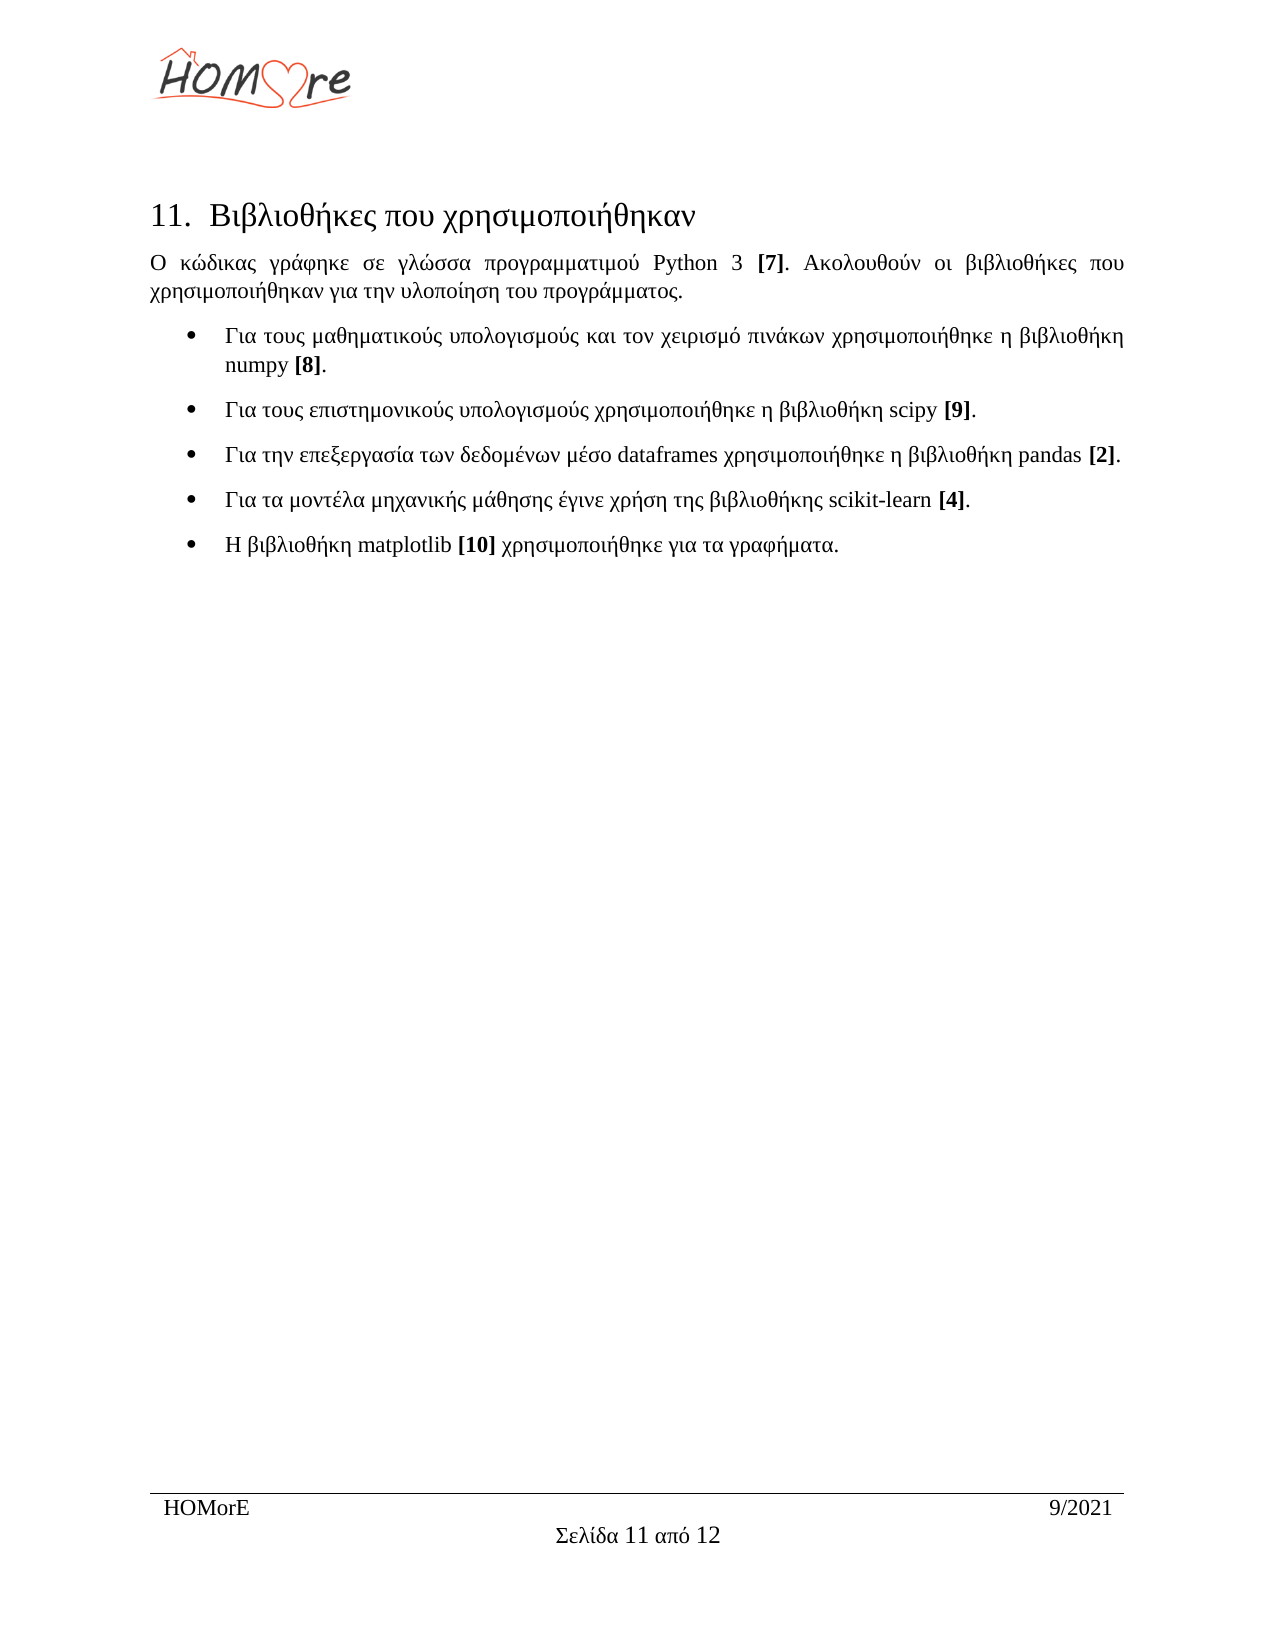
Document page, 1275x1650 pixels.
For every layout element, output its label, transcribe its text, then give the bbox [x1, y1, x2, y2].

picture [150, 44, 370, 110]
list Για τα μοντέλα μηχανικής μάθησης έγινε χρήση της βιβλιοθήκης scikit-learn [4]. [187, 486, 1125, 513]
list Για τους επιστημονικούς υπολογισμούς χρησιμοποιήθηκε η βιβλιοθήκη scipy [9]. [187, 396, 1125, 422]
text Ο κώδικας γράφηκε σε γλώσσα προγραμματιμού Python 3 [7]. Ακολουθούν οι βιβλιοθήκες που χρησιμοποιήθηκαν για την υλοποίηση του προγράμματος. [150, 249, 1125, 304]
list Η βιβλιοθήκη matplotlib [10] χρησιμοποιήθηκε για τα γραφήματα. [187, 531, 1125, 558]
list Για τους μαθηματικούς υπολογισμούς και τον χειρισμό πινάκων χρησιμοποιήθηκε η βιβλιοθήκη numpy [8]. [187, 322, 1125, 377]
list Για την επεξεργασία των δεδομένων μέσο dataframes χρησιμοποιήθηκε η βιβλιοθήκη pandas [2]. [187, 441, 1125, 467]
subtitle Βιβλιοθήκες που χρησιμοποιήθηκαν [150, 195, 1125, 233]
